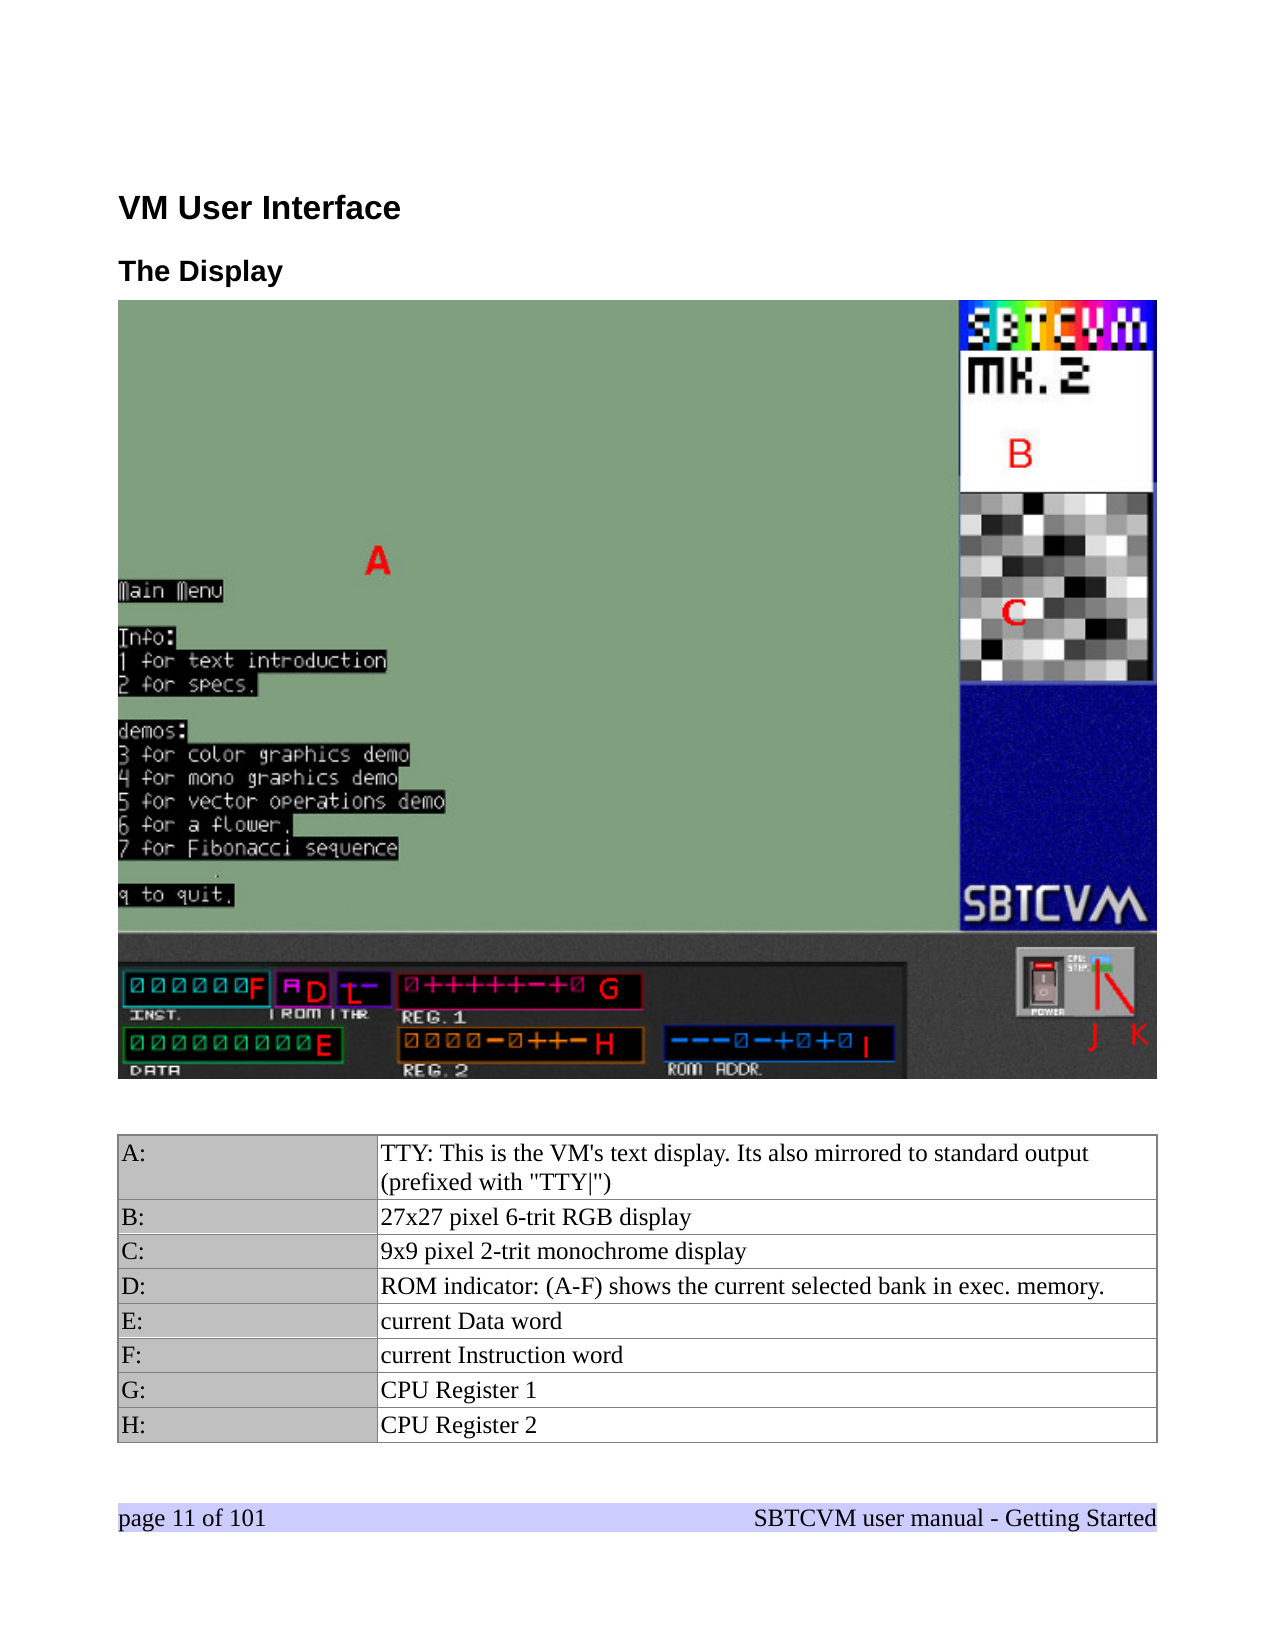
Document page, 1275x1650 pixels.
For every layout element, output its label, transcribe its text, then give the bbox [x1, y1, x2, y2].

table_cell CPU Register 1 [378, 1373, 1156, 1407]
table_header TTY: This is the VM's text display. Its also mirrored to standard output (prefixed with "TTY|") [378, 1136, 1156, 1199]
table_cell current Instruction word [378, 1339, 1156, 1372]
table_cell D: [119, 1269, 377, 1303]
table_cell 27x27 pixel 6-trit RGB display [378, 1200, 1156, 1233]
table_cell 9x9 pixel 2-trit monochrome display [378, 1235, 1156, 1268]
table_header A: [119, 1136, 377, 1199]
table_cell B: [119, 1200, 377, 1233]
table_cell E: [119, 1304, 377, 1337]
subtitle VM User Interface [118, 188, 1157, 227]
table_cell G: [119, 1373, 377, 1407]
subtitle The Display [118, 254, 1157, 287]
picture [118, 300, 1157, 1079]
table_cell current Data word [378, 1304, 1156, 1337]
table_cell CPU Register 2 [378, 1408, 1156, 1442]
table_cell H: [119, 1408, 377, 1442]
table_cell C: [119, 1235, 377, 1268]
table_cell F: [119, 1339, 377, 1372]
table_cell ROM indicator: (A-F) shows the current selected bank in exec. memory. [378, 1269, 1156, 1303]
